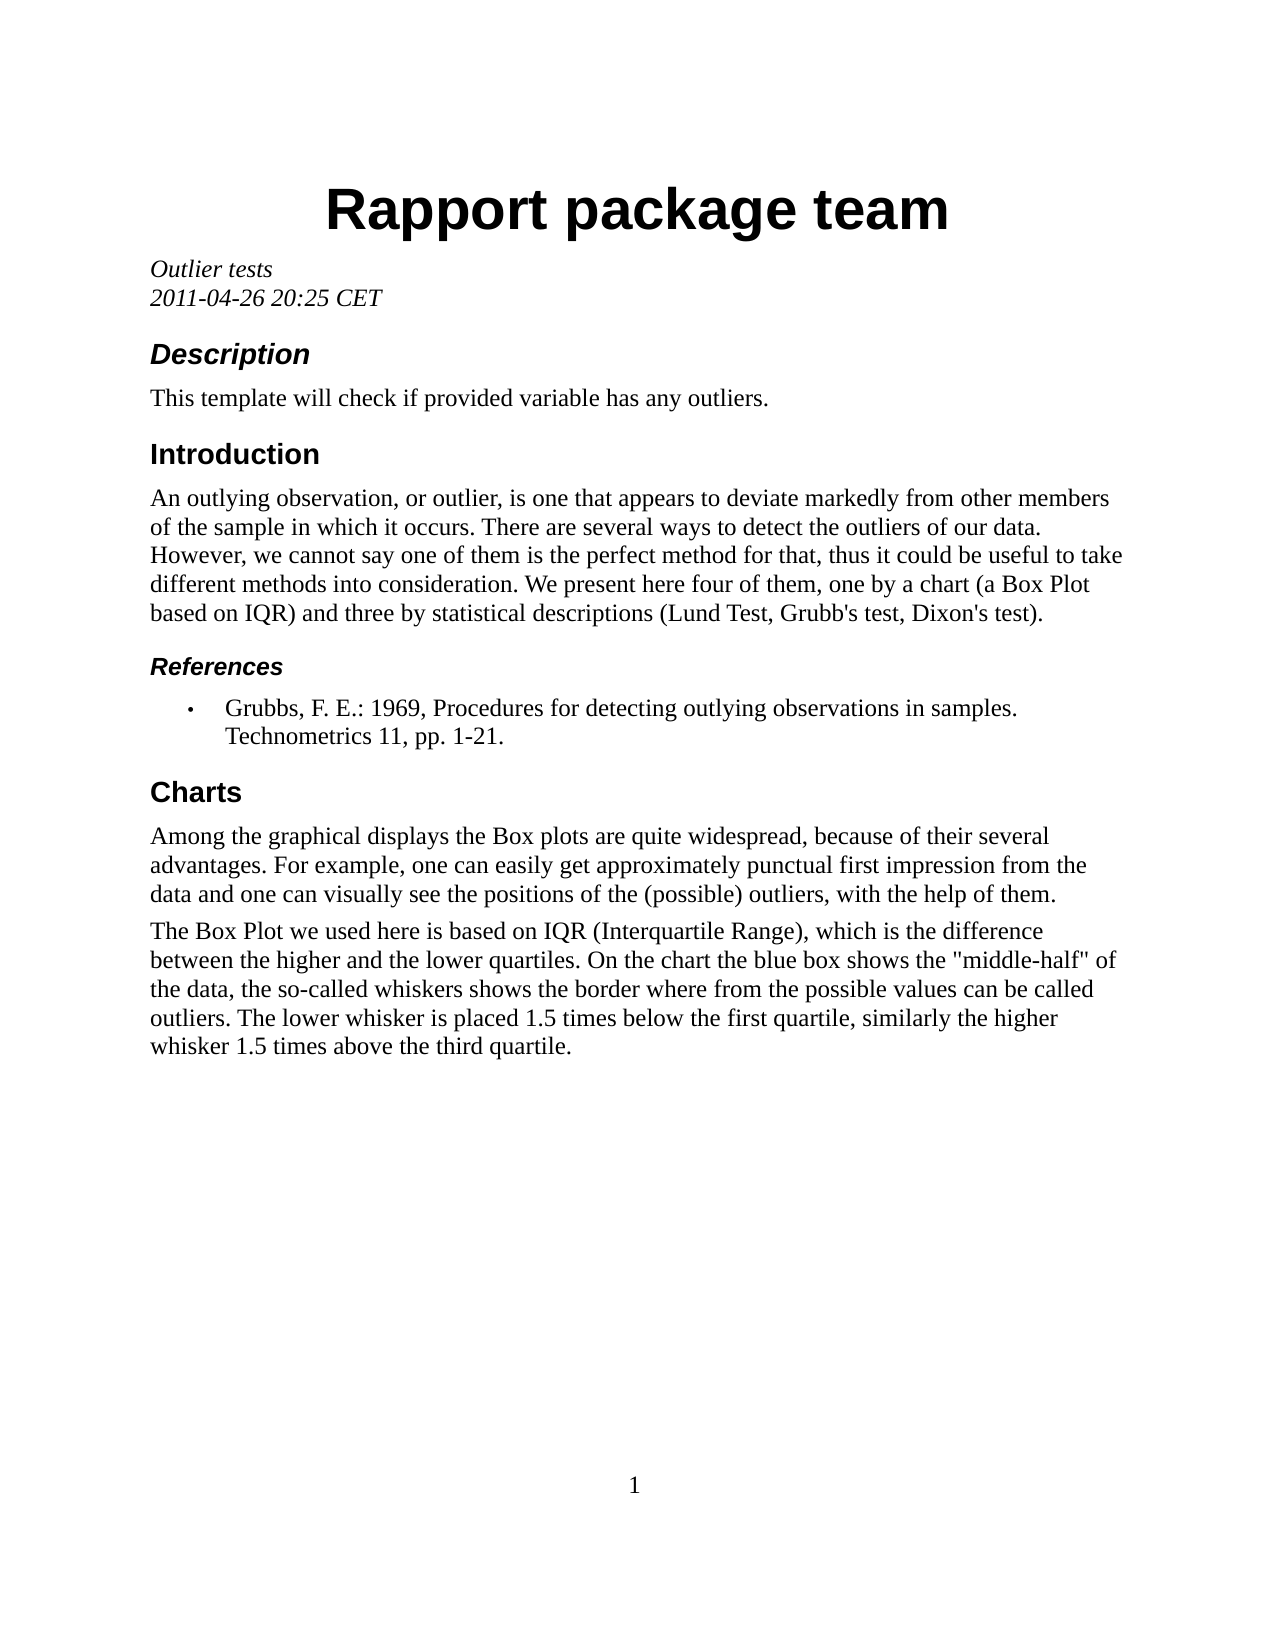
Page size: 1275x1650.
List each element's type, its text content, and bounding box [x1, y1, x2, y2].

text This template will check if provided variable has any outliers. [150, 383, 1125, 412]
text 2011-04-26 20:25 CET [150, 283, 1125, 312]
title Rapport package team [150, 175, 1125, 242]
text The Box Plot we used here is based on IQR (Interquartile Range), which is the difference between the higher and the lower quartiles. On the chart the blue box shows the "middle-half" of the data, the so-called whiskers shows the border where from the possible values can be called outliers. The lower whisker is placed 1.5 times below the first quartile, similarly the higher whisker 1.5 times above the third quartile. [150, 916, 1125, 1060]
subtitle Description [150, 337, 1125, 371]
list Grubbs, F. E.: 1969, Procedures for detecting outlying observations in samples. Technometrics 11, pp. 1-21. [187, 693, 1125, 750]
subtitle References [150, 652, 1125, 680]
text An outlying observation, or outlier, is one that appears to deviate markedly from other members of the sample in which it occurs. There are several ways to detect the outliers of our data. However, we cannot say one of them is the perfect method for that, thus it could be useful to take different methods into consideration. We present here four of them, one by a chart (a Box Plot based on IQR) and three by statistical descriptions (Lund Test, Grubb's test, Dixon's test). [150, 483, 1125, 627]
subtitle Charts [150, 775, 1125, 809]
text Outlier tests [150, 254, 1125, 283]
subtitle Introduction [150, 437, 1125, 470]
text Among the graphical displays the Box plots are quite widespread, because of their several advantages. For example, one can easily get approximately punctual first impression from the data and one can visually see the positions of the (possible) outliers, with the help of them. [150, 821, 1125, 907]
